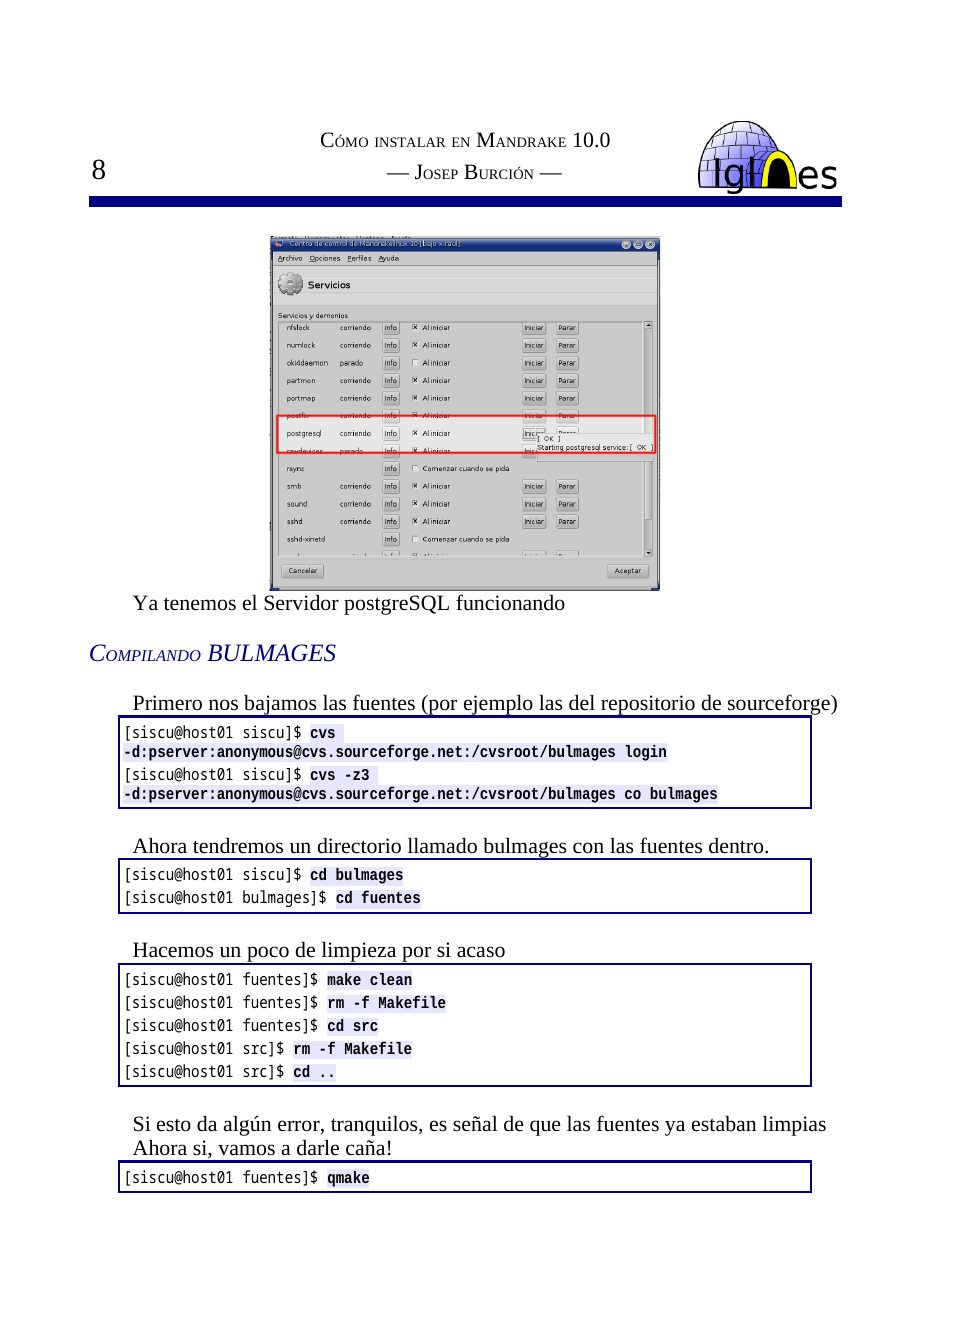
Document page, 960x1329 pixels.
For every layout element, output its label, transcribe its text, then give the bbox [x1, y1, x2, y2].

text [siscu@host01 fuentes]$ rm -f Makefile [120, 985, 810, 1008]
text [siscu@host01 src]$ rm -f Makefile [120, 1031, 810, 1054]
text Si esto da algún error, tranquilos, es señal de que las fuentes ya estaban limpias [88, 1112, 842, 1136]
picture [698, 121, 837, 194]
text Ya tenemos el Servidor postgreSQL funcionando [88, 591, 842, 615]
text [siscu@host01 fuentes]$ qmake [120, 1163, 810, 1191]
text [siscu@host01 src]$ cd .. [120, 1054, 810, 1085]
text [siscu@host01 fuentes]$ cd src [120, 1008, 810, 1031]
picture [269, 236, 661, 591]
text [siscu@host01 siscu]$ cvs -z3 -d:pserver:anonymous@cvs.sourceforge.net:/cvsroot/bulmages co bulmages [120, 757, 810, 807]
text Ahora tendremos un directorio llamado bulmages con las fuentes dentro. [88, 833, 842, 858]
text Hacemos un poco de limpieza por si acaso [88, 938, 842, 962]
text [siscu@host01 bulmages]$ cd fuentes [120, 881, 810, 912]
text [siscu@host01 fuentes]$ make clean [120, 965, 810, 985]
text Compilando BULMAGES [88, 639, 842, 667]
text Ahora si, vamos a darle caña! [88, 1136, 842, 1160]
text Primero nos bajamos las fuentes (por ejemplo las del repositorio de sourceforge) [88, 691, 842, 715]
text [siscu@host01 siscu]$ cd bulmages [120, 860, 810, 881]
text [siscu@host01 siscu]$ cvs -d:pserver:anonymous@cvs.sourceforge.net:/cvsroot/bulmages login [120, 718, 810, 757]
